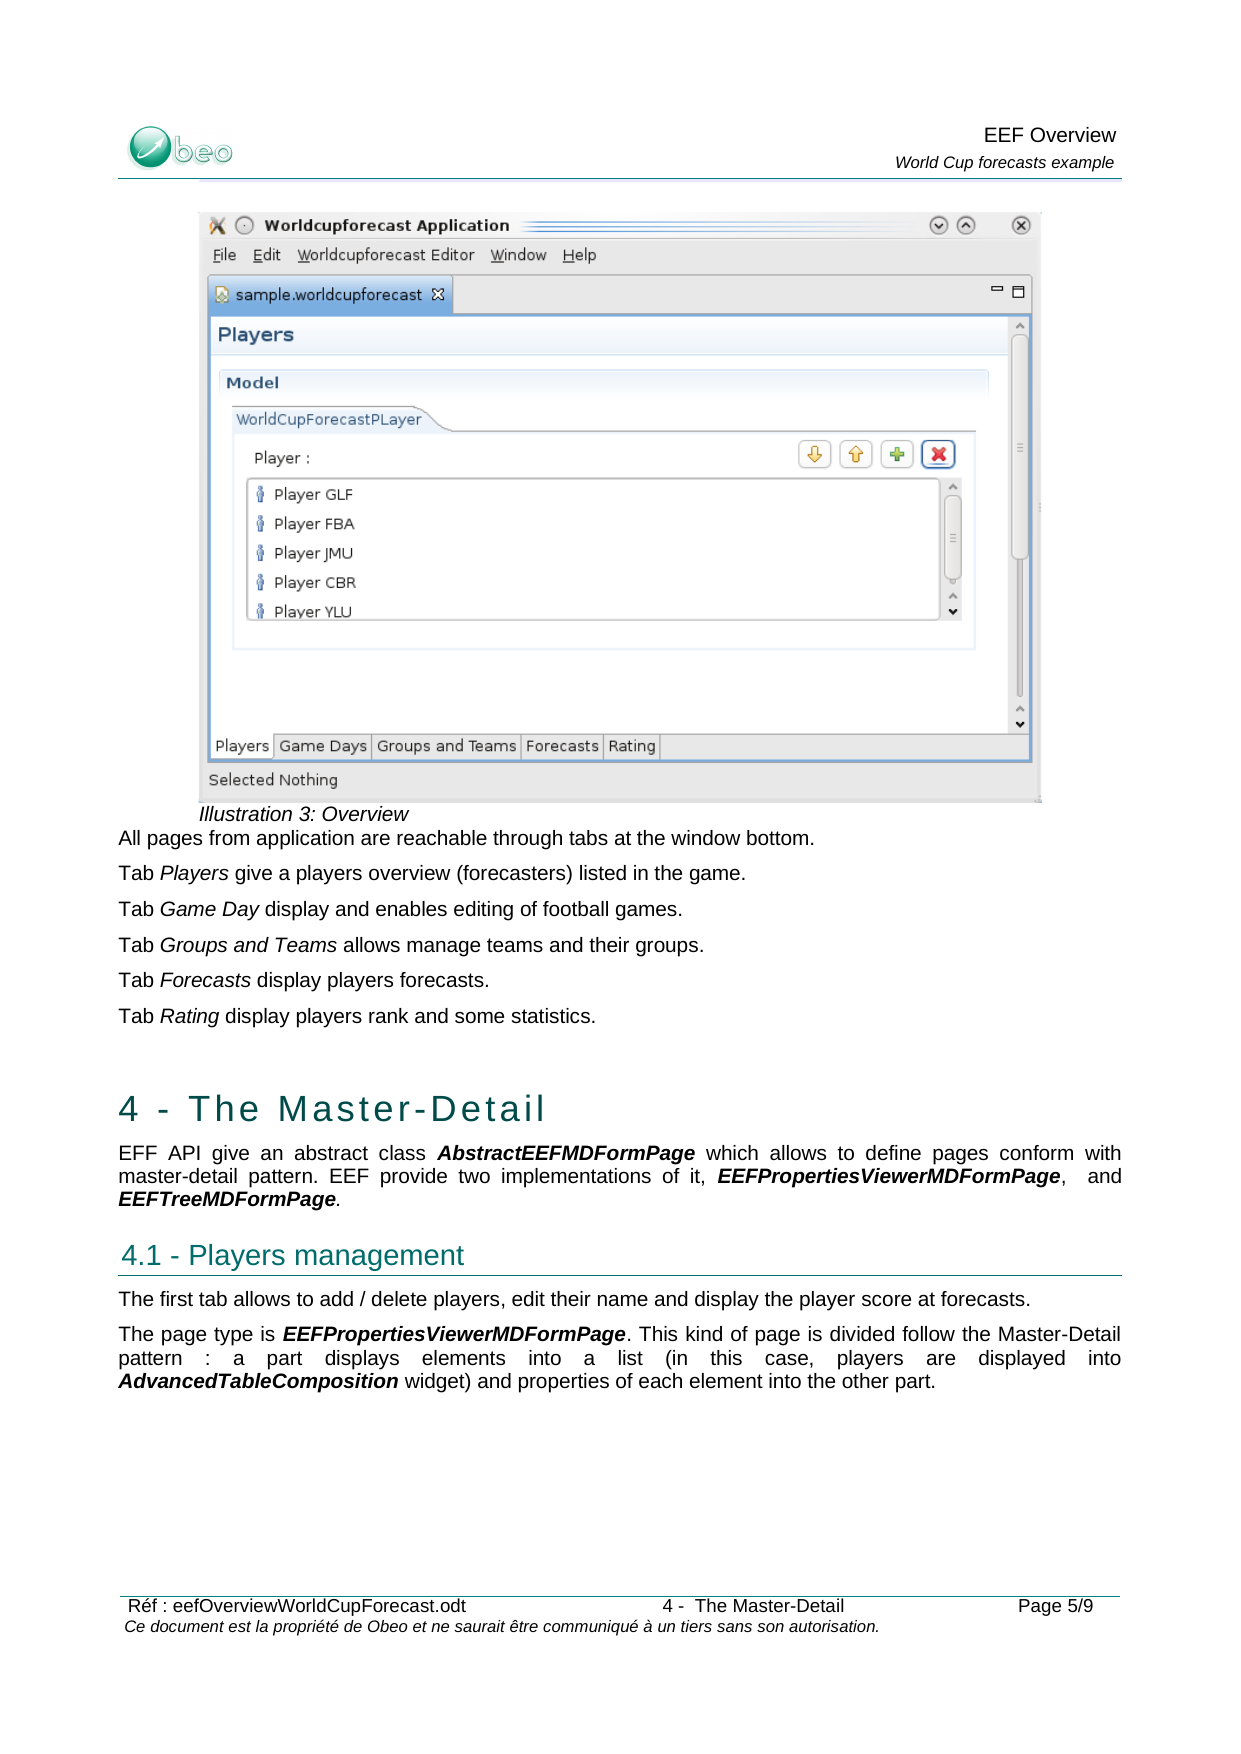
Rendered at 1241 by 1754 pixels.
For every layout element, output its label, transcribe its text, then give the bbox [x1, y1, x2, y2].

text Tab Players give a players overview (forecasters) listed in the game. [118, 862, 1122, 885]
text Tab Forecasts display players forecasts. [118, 969, 1122, 992]
picture [198, 212, 1042, 803]
text Tab Game Day display and enables editing of football games. [118, 898, 1122, 921]
text Tab Groups and Teams allows manage teams and their groups. [118, 933, 1122, 957]
text Illustration 3: Overview [198, 803, 1042, 826]
picture [123, 123, 238, 171]
subtitle Players management [118, 1236, 1122, 1275]
text The page type is EEFPropertiesViewerMDFormPage. This kind of page is divided follow the Master-Detail pattern : a part displays elements into a list (in this case, players are displayed into AdvancedTableComposition widget) and properties of each element into the other part. [118, 1323, 1122, 1393]
text Tab Rating display players rank and some statistics. [118, 1005, 1122, 1028]
text EFF API give an abstract class AbstractEEFMDFormPage which allows to define pages conform with master-detail pattern. EEF provide two implementations of it, EEFPropertiesViewerMDFormPage, and EEFTreeMDFormPage. [118, 1141, 1122, 1211]
text All pages from application are reachable through tabs at the window bottom. [118, 212, 1122, 849]
subtitle The Master-Detail [118, 1088, 1122, 1129]
text The first tab allows to add / delete players, edit their name and display the player score at forecasts. [118, 1287, 1122, 1310]
